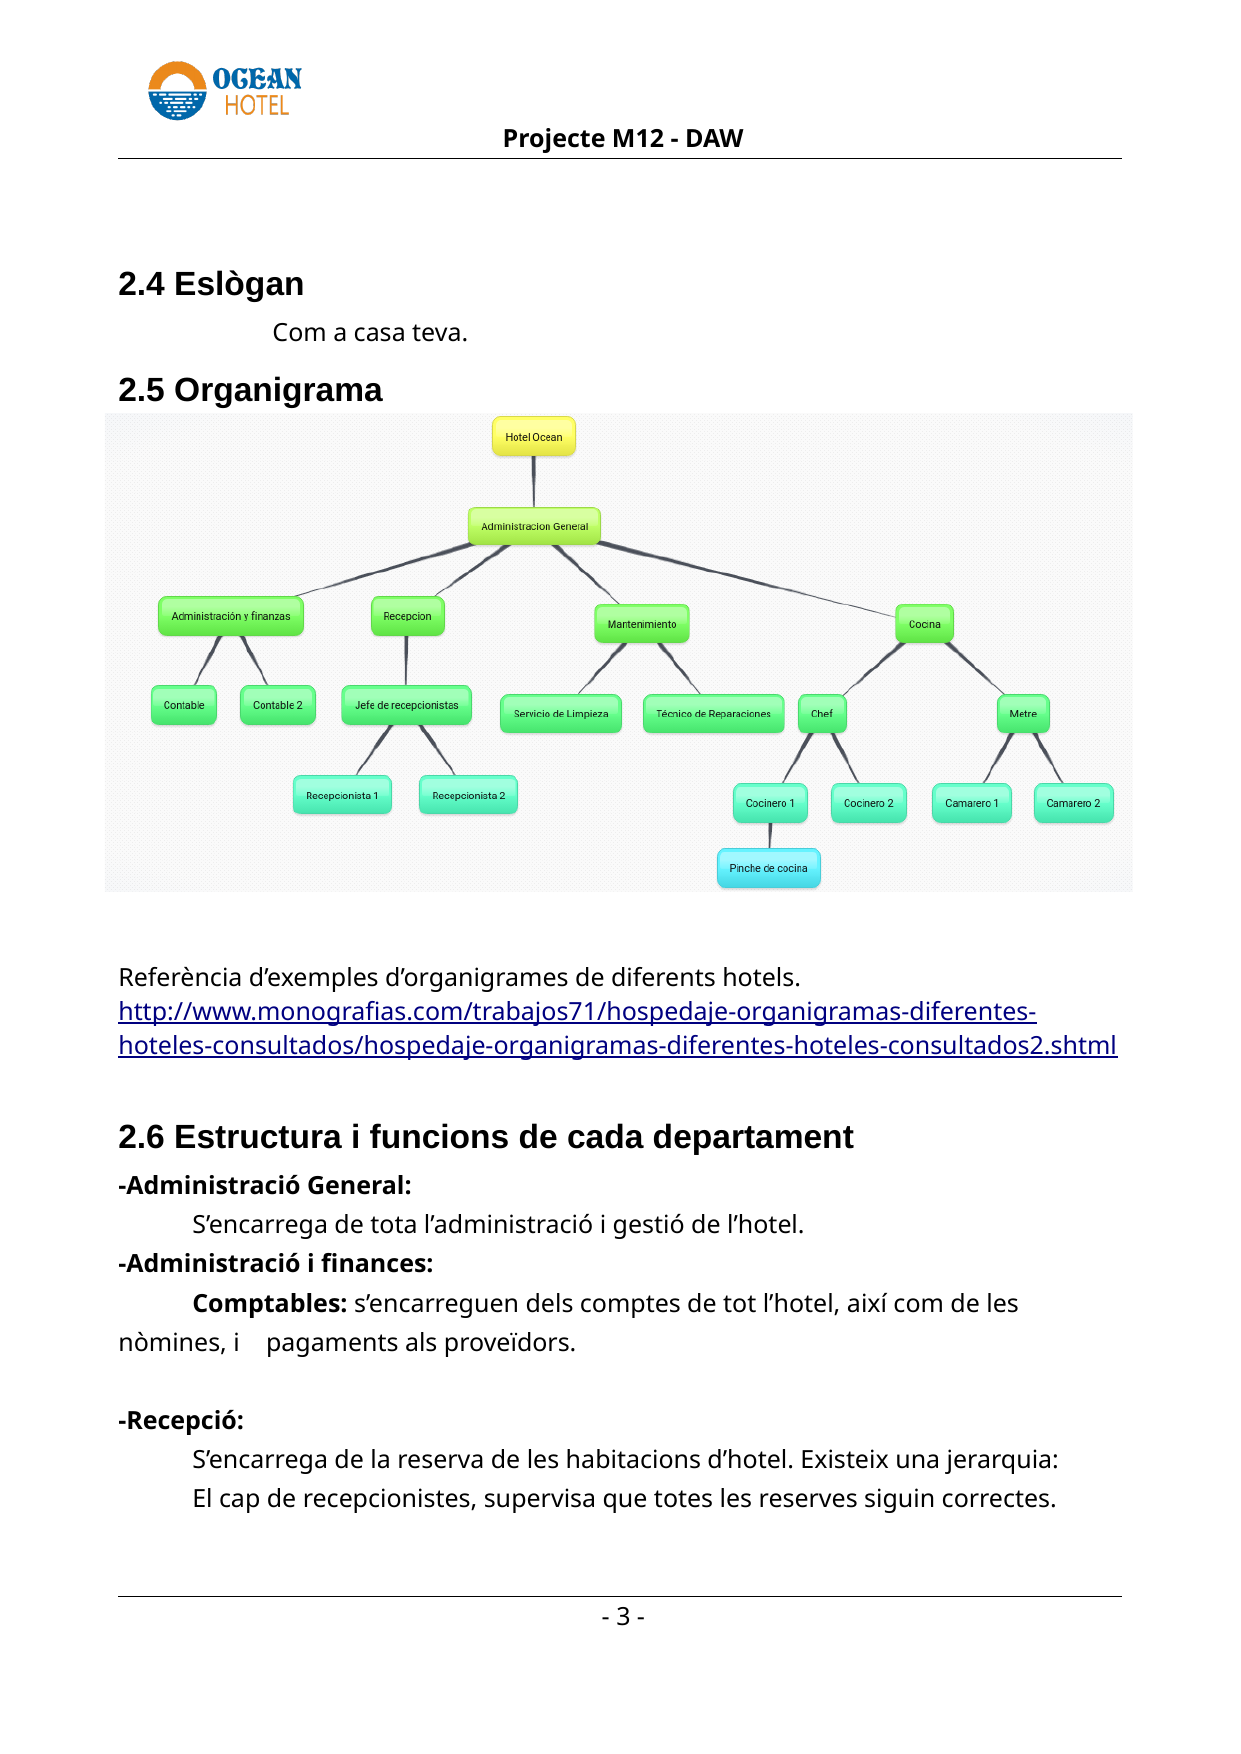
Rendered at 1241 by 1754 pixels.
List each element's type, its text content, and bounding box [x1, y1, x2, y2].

text El cap de recepcionistes, supervisa que totes les reserves siguin correctes. [118, 1481, 1122, 1515]
text http://www.monografias.com/trabajos71/hospedaje-organigramas-diferentes-hoteles-consultados/hospedaje-organigramas-diferentes-hoteles-consultados2.shtml [118, 993, 1122, 1062]
subtitle 2.4 Eslògan [118, 264, 1122, 302]
picture [134, 50, 323, 131]
picture [104, 413, 1133, 892]
text S’encarrega de tota l’administració i gestió de l’hotel. [118, 1207, 1122, 1241]
text Com a casa teva. [118, 315, 1122, 349]
text S’encarrega de la reserva de les habitacions d’hotel. Existeix una jerarquia: [118, 1442, 1122, 1476]
text -Administració i finances: [118, 1246, 1122, 1280]
subtitle 2.5 Organigrama [118, 370, 1122, 408]
text -Recepció: [118, 1403, 1122, 1437]
subtitle 2.6 Estructura i funcions de cada departament [118, 1117, 1122, 1155]
text -Administració General: [118, 1168, 1122, 1202]
text Comptables: s’encarreguen dels comptes de tot l’hotel, així com de les nòmines, i pagaments als proveïdors. [118, 1285, 1122, 1358]
text Referència d’exemples d’organigrames de diferents hotels. [118, 959, 1122, 993]
